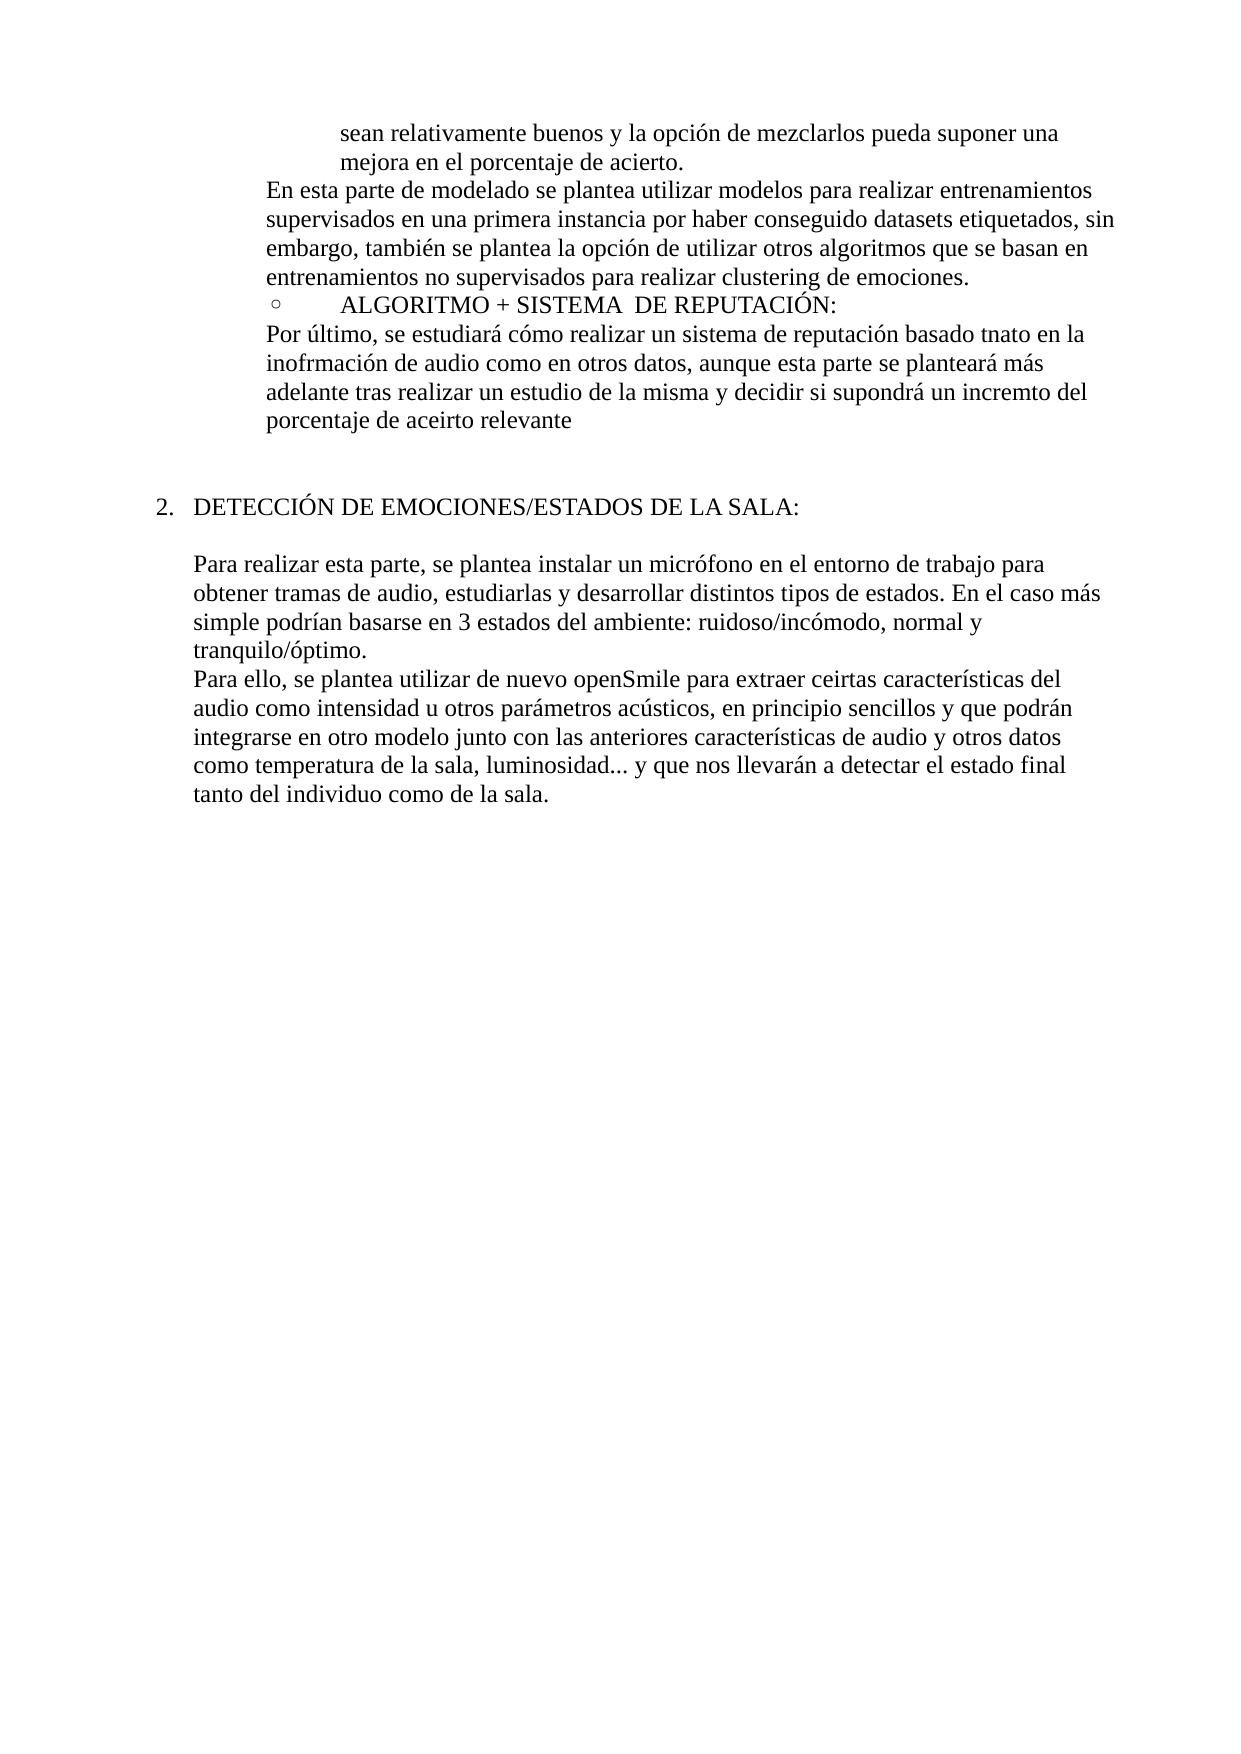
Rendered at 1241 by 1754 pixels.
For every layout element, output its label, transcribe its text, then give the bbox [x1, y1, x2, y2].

list ALGORITMO + SISTEMA DE REPUTACIÓN: [266, 291, 1122, 319]
list Para realizar esta parte, se plantea instalar un micrófono en el entorno de trabajo para obtener tramas de audio, estudiarlas y desarrollar distintos tipos de estados. En el caso más simple podrían basarse en 3 estados del ambiente: ruidoso/incómodo, normal y tranquilo/óptimo. [156, 549, 1122, 664]
text En esta parte de modelado se plantea utilizar modelos para realizar entrenamientos supervisados en una primera instancia por haber conseguido datasets etiquetados, sin embargo, también se plantea la opción de utilizar otros algoritmos que se basan en entrenamientos no supervisados para realizar clustering de emociones. [266, 176, 1122, 291]
list Por último, se estudiará cómo realizar un sistema de reputación basado tnato en la inofrmación de audio como en otros datos, aunque esta parte se planteará más adelante tras realizar un estudio de la misma y decidir si supondrá un incremto del porcentaje de aceirto relevante [266, 319, 1122, 434]
list Para ello, se plantea utilizar de nuevo openSmile para extraer ceirtas características del audio como intensidad u otros parámetros acústicos, en principio sencillos y que podrán integrarse en otro modelo junto con las anteriores características de audio y otros datos como temperatura de la sala, luminosidad... y que nos llevarán a detectar el estado final tanto del individuo como de la sala. [156, 664, 1122, 808]
text sean relativamente buenos y la opción de mezclarlos pueda suponer una mejora en el porcentaje de acierto. [302, 118, 1122, 176]
list DETECCIÓN DE EMOCIONES/ESTADOS DE LA SALA: [156, 492, 1122, 521]
